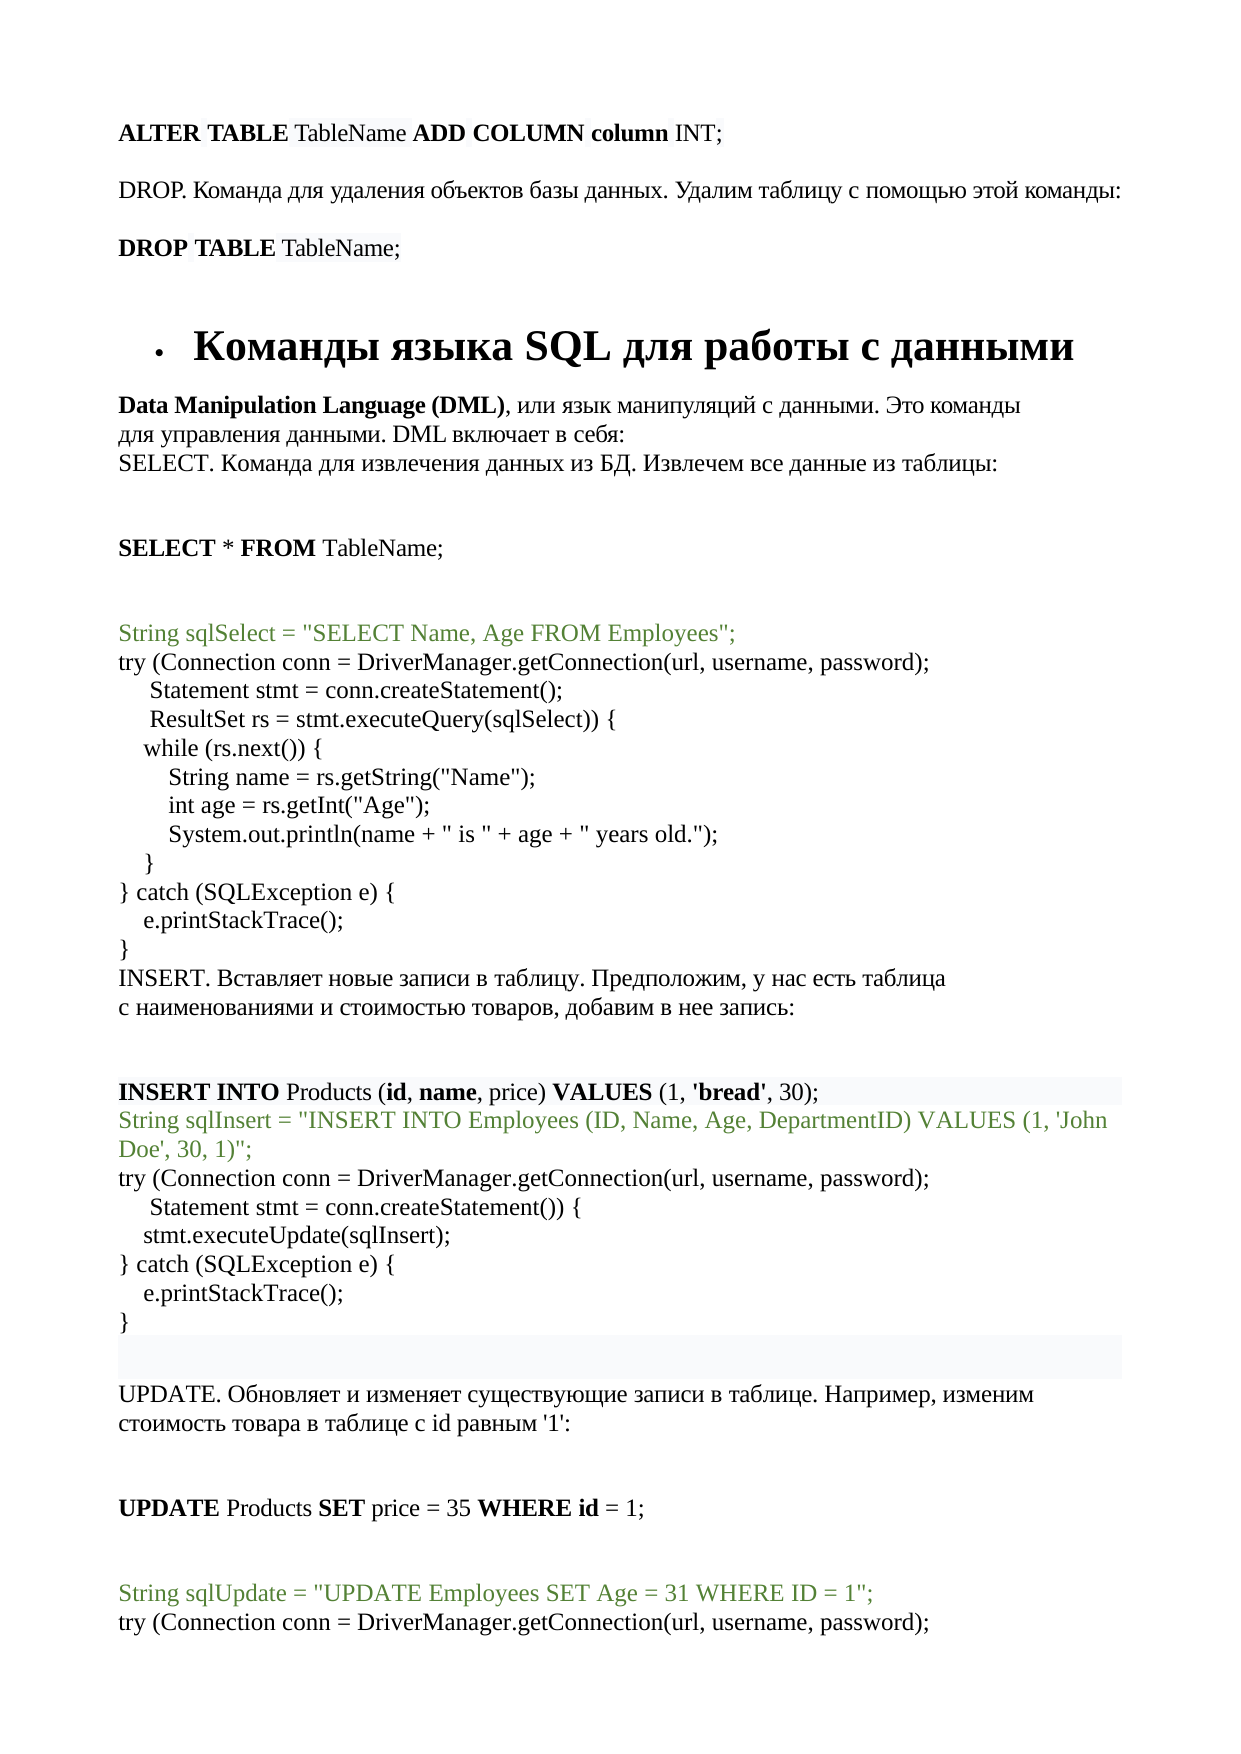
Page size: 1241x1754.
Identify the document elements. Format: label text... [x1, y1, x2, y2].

text String sqlInsert = "INSERT INTO Employees (ID, Name, Age, DepartmentID) VALUES (1, 'John Doe', 30, 1)"; [118, 1105, 1122, 1163]
text System.out.println(name + " is " + age + " years old."); [118, 819, 1122, 848]
text Data Manipulation Language (DML), или язык манипуляций с данными. Это команды для управления данными. DML включает в себя: [118, 390, 1122, 448]
text String name = rs.getString("Name"); [118, 762, 1122, 790]
list Команды языка SQL для работы с данными [156, 319, 1122, 370]
text ALTER TABLE TableName ADD COLUMN column INT; [118, 118, 1122, 147]
text while (rs.next()) { [118, 733, 1122, 762]
text try (Connection conn = DriverManager.getConnection(url, username, password); [118, 647, 1122, 675]
text } catch (SQLException e) { [118, 1249, 1122, 1278]
text INSERT. Вставляет новые записи в таблицу. Предположим, у нас есть таблица с наименованиями и стоимостью товаров, добавим в нее запись: [118, 963, 1122, 1020]
text String sqlUpdate = "UPDATE Employees SET Age = 31 WHERE ID = 1"; [118, 1578, 1122, 1607]
text SELECT * FROM TableName; [118, 533, 1122, 562]
text ResultSet rs = stmt.executeQuery(sqlSelect)) { [118, 704, 1122, 733]
text UPDATE. Обновляет и изменяет существующие записи в таблице. Например, изменим стоимость товара в таблице с id равным '1': [118, 1379, 1122, 1437]
text try (Connection conn = DriverManager.getConnection(url, username, password); [118, 1607, 1122, 1635]
text UPDATE Products SET price = 35 WHERE id = 1; [118, 1493, 1122, 1522]
text INSERT INTO Products (id, name, price) VALUES (1, 'bread', 30); [118, 1077, 1122, 1105]
text } catch (SQLException e) { [118, 877, 1122, 905]
text DROP. Команда для удаления объектов базы данных. Удалим таблицу с помощью этой команды: [118, 176, 1122, 204]
text Statement stmt = conn.createStatement()) { [118, 1192, 1122, 1220]
text SELECT. Команда для извлечения данных из БД. Извлечем все данные из таблицы: [118, 448, 1122, 477]
text e.printStackTrace(); [118, 905, 1122, 934]
text try (Connection conn = DriverManager.getConnection(url, username, password); [118, 1163, 1122, 1192]
text stmt.executeUpdate(sqlInsert); [118, 1220, 1122, 1249]
text e.printStackTrace(); [118, 1278, 1122, 1307]
text DROP TABLE TableName; [118, 233, 1122, 262]
text String sqlSelect = "SELECT Name, Age FROM Employees"; [118, 618, 1122, 647]
text Statement stmt = conn.createStatement(); [118, 675, 1122, 704]
text } [118, 848, 1122, 877]
text } [118, 934, 1122, 963]
text } [118, 1307, 1122, 1335]
text int age = rs.getInt("Age"); [118, 790, 1122, 819]
